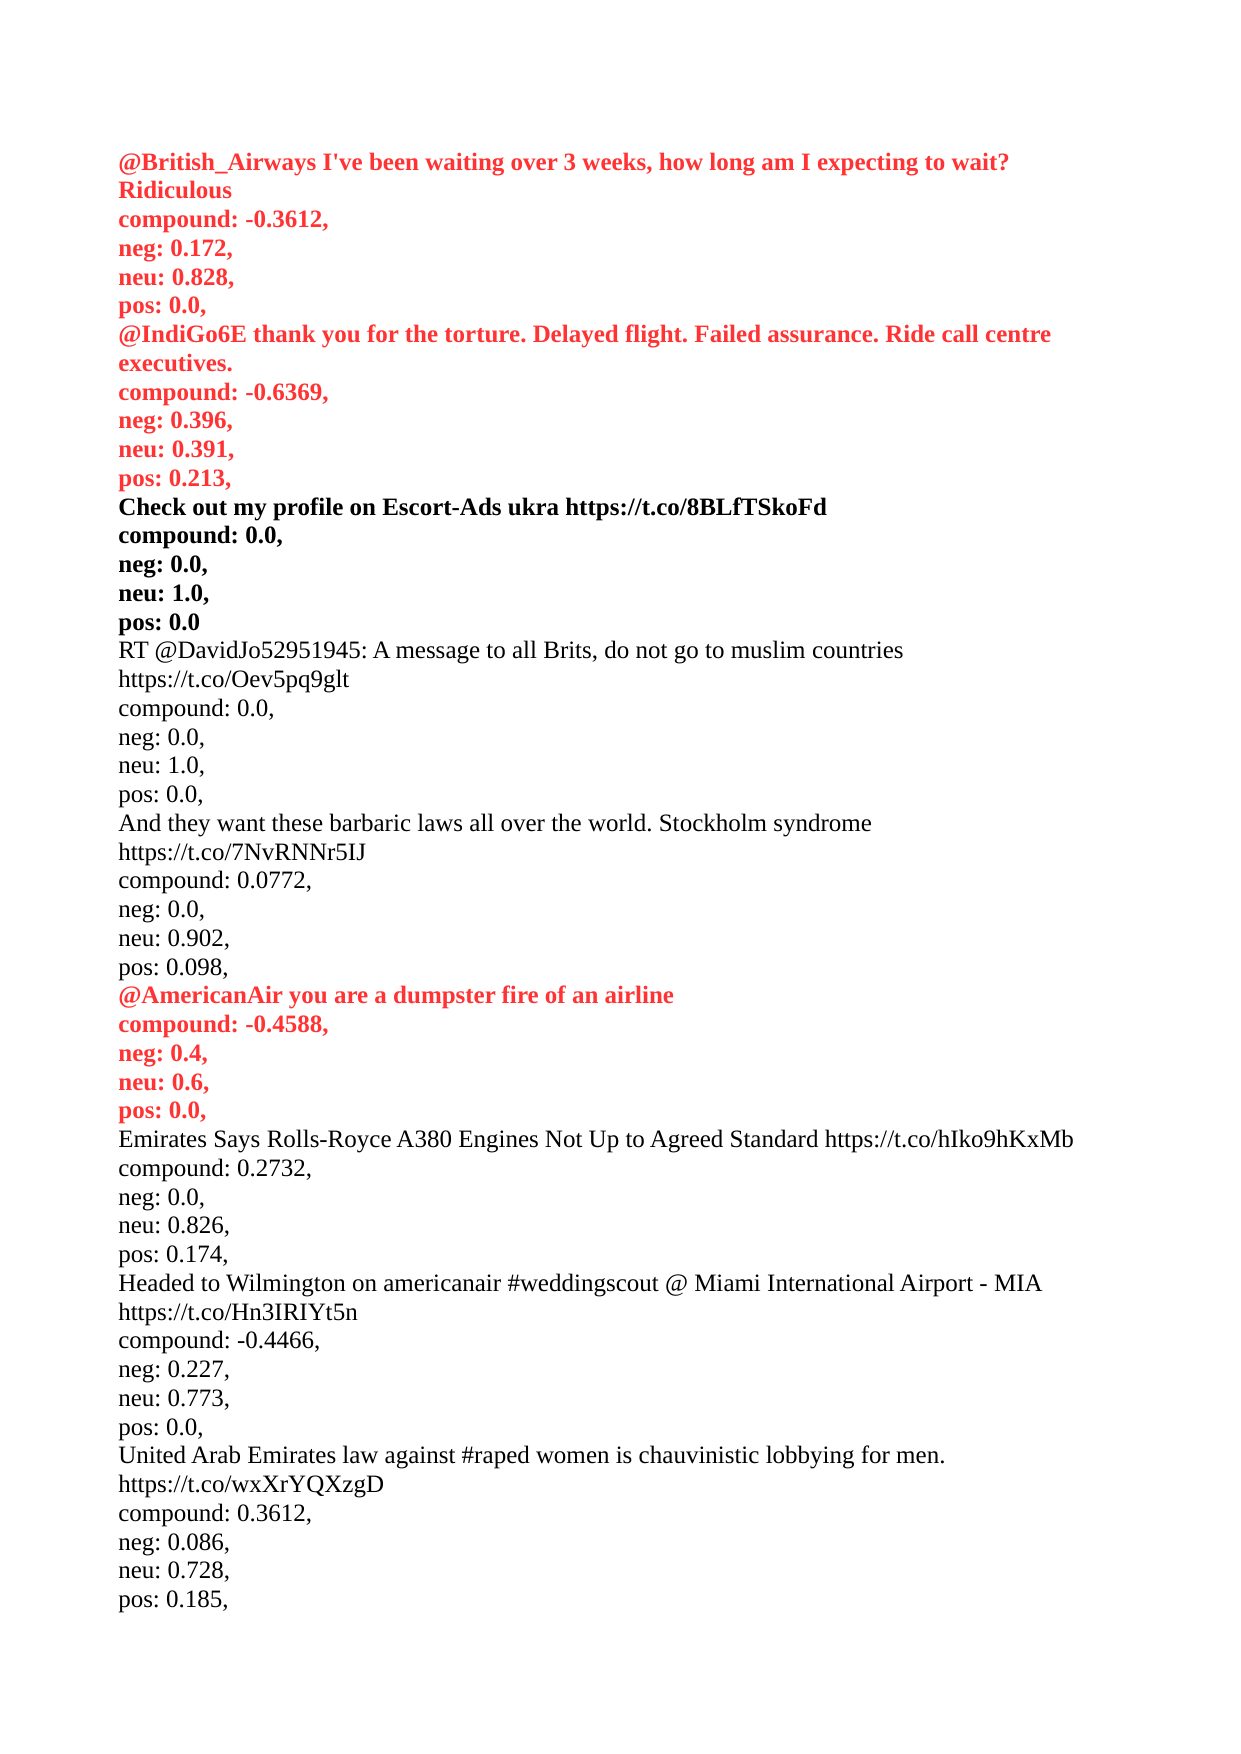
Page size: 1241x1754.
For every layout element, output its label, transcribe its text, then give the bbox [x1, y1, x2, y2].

text pos: 0.174, [118, 1239, 1122, 1268]
text neu: 0.6, [118, 1067, 1122, 1096]
text compound: 0.3612, [118, 1498, 1122, 1527]
text compound: 0.0, [118, 693, 1122, 722]
text And they want these barbaric laws all over the world. Stockholm syndrome https://t.co/7NvRNNr5IJ [118, 808, 1122, 866]
text @British_Airways I've been waiting over 3 weeks, how long am I expecting to wait? Ridiculous [118, 147, 1122, 204]
text pos: 0.0, [118, 779, 1122, 808]
text neu: 0.773, [118, 1383, 1122, 1412]
text compound: 0.0, [118, 521, 1122, 549]
text compound: -0.6369, [118, 377, 1122, 406]
text @AmericanAir you are a dumpster fire of an airline [118, 981, 1122, 1009]
text pos: 0.0 [118, 607, 1122, 636]
text neu: 1.0, [118, 751, 1122, 779]
text neg: 0.0, [118, 549, 1122, 578]
text compound: -0.4588, [118, 1009, 1122, 1038]
text compound: 0.2732, [118, 1153, 1122, 1182]
text neu: 0.728, [118, 1556, 1122, 1584]
text neg: 0.0, [118, 1182, 1122, 1211]
text neu: 0.391, [118, 434, 1122, 463]
text neu: 0.902, [118, 923, 1122, 952]
text Emirates Says Rolls-Royce A380 Engines Not Up to Agreed Standard https://t.co/hIko9hKxMb [118, 1124, 1122, 1153]
text neg: 0.0, [118, 722, 1122, 751]
text neu: 1.0, [118, 578, 1122, 607]
text United Arab Emirates law against #raped women is chauvinistic lobbying for men. https://t.co/wxXrYQXzgD [118, 1441, 1122, 1498]
text pos: 0.185, [118, 1584, 1122, 1613]
text pos: 0.098, [118, 952, 1122, 981]
text neg: 0.227, [118, 1354, 1122, 1383]
text RT @DavidJo52951945: A message to all Brits, do not go to muslim countries https://t.co/Oev5pq9glt [118, 636, 1122, 693]
text pos: 0.0, [118, 1096, 1122, 1124]
text neg: 0.4, [118, 1038, 1122, 1067]
text neg: 0.0, [118, 894, 1122, 923]
text Check out my profile on Escort-Ads ukra https://t.co/8BLfTSkoFd [118, 492, 1122, 521]
text Headed to Wilmington on americanair #weddingscout @ Miami International Airport - MIA https://t.co/Hn3IRIYt5n [118, 1268, 1122, 1326]
text @IndiGo6E thank you for the torture. Delayed flight. Failed assurance. Ride call centre executives. [118, 319, 1122, 377]
text pos: 0.0, [118, 291, 1122, 319]
text neg: 0.086, [118, 1527, 1122, 1556]
text compound: 0.0772, [118, 866, 1122, 894]
text neg: 0.172, [118, 233, 1122, 262]
text neu: 0.826, [118, 1211, 1122, 1239]
text compound: -0.4466, [118, 1326, 1122, 1354]
text neg: 0.396, [118, 406, 1122, 434]
text pos: 0.0, [118, 1412, 1122, 1441]
text neu: 0.828, [118, 262, 1122, 291]
text pos: 0.213, [118, 463, 1122, 492]
text compound: -0.3612, [118, 204, 1122, 233]
